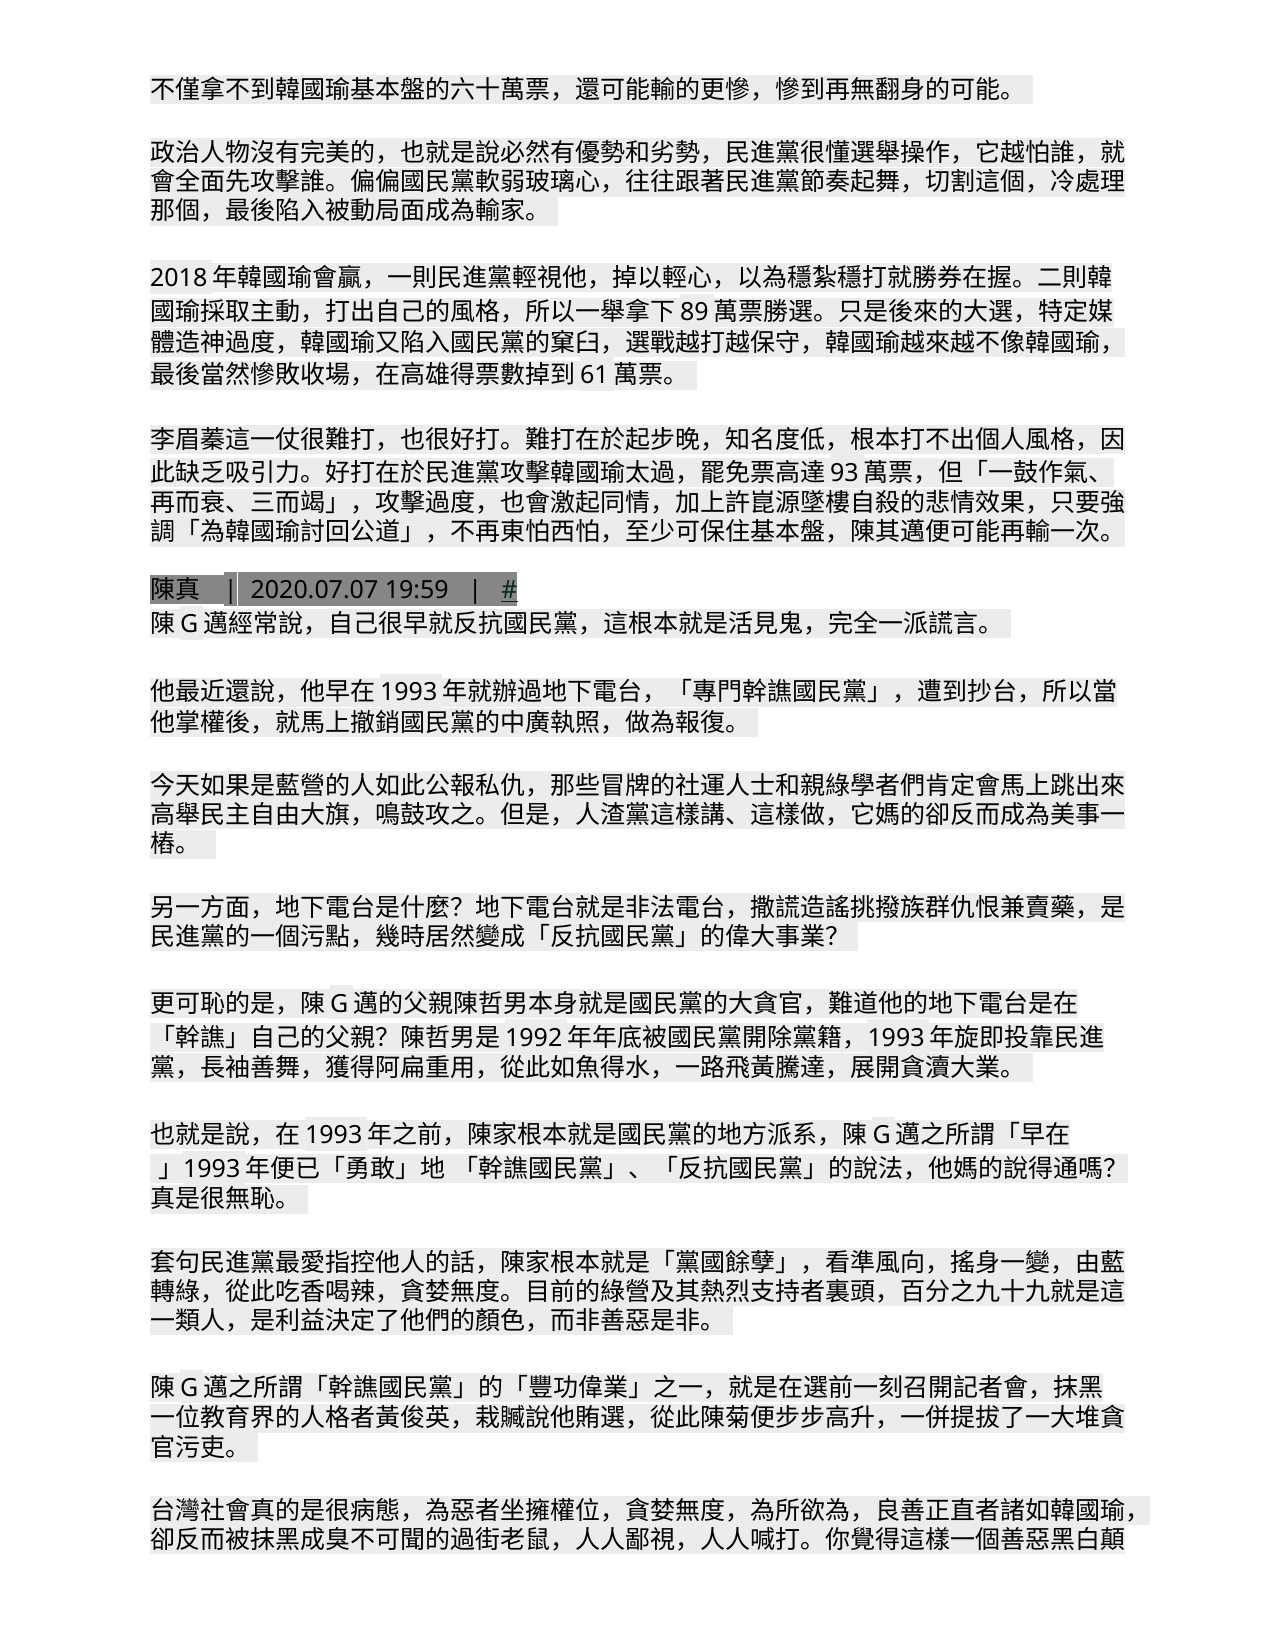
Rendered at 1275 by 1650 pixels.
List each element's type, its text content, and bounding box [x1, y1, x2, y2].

text 隨手找一些剪報及資料，讓大家溫故知新。 台灣政治之骯髒齷齪與貪婪，卻又大獲全勝，大好人變大惡棍，人渣變英雄，變暖男，變民主鬥士，我很無言。 至於國民黨，除了韓國瑜、洪秀柱等極少數人之外，其他幾乎都是在打假球；他們跟綠營其實是利益共同體。 台灣就像一塊肥肉，藍綠分而食之。過去是國民黨吃肉，民進黨喝湯，現在是民進整隻全吃，吐一點骨頭讓國民黨啃。誰真心想打破這個分贓宿命，誰就會像韓國瑜一樣，被打成過街老鼠，全民喊打。 陳真 2020. 07. 08. ==================== 邱毅『談天論地話縱橫』 2020年7月2日 蔡英文提名陳菊掌監院，明著就是要向大眾傳遞三個訊息： 一是蔡英文已是大權一把抓，趙孟可貴之，亦可賤之，老娘想用什麼人，坐什麼位子，天下人都必須俯伏聽命，五體投地，三呼萬歲。 二是監察院自此成為體制內最大的東廠，藍營執政的縣市首長和大小官員，日後該知道應效忠誰、聽命誰。藍營在2018年九合一選戰的勝果，從今爾後完全沒收，韓國瑜被罷免後，若還想露臉出頭，監察院就等著大刑伺候你。 三是別再扯蔡英文的「假博士問題」，即使有什麼積極証據，監察院也會吃掉案子，那個法官檢察官敢插手此案，監察院就會找上誰，包準讓你倒霉透頂，當然陳菊的那些大小弊案也要湮消雲散了。 總之，蔡英文這個人事命令就是宣布台灣走進「獨裁體制」，從此貪腐當道，貪官橫行，群魔亂舞。我始終納悶的是，這樣一個獨裁與貪腐並行的政權，卻還能得到廣大年輕人的支持擁戴，這個世界是不是已經瘋狂了呢？ =============== 邱毅『談天論地話縱橫』 2017年11月14日 獵雷艦弊案越滾越大，藍綠都被捲入，成為政治角力的另一個新戰場。 慶富造船的老板叫陳慶男，這家公司原承造遠洋漁船，並做些漁產加工的活，後來發現軍中和海巡署的造艦獲利大的多，便積極投入政商關係的運作。 高雄有個政商勾結的團体，叫《漢來幫》，龍頭老大是陳水扁的核心幕僚長陳哲男，陳哲男的兩個兒子，陳其堯從商，陳其邁從政，外界都稱陳哲男父子是陳水扁的《分身》，陳慶男就靠出錢出力拍馬屁討歡心，經由陳哲男搭上了陳水扁。因為有了陳水扁這層關係，陳慶男進入海軍核心，造艦標案也就《芝麻開門》了！ 高雄在地勢力方面，陳慶男前面壓寶謝長廷，後來轉抱陳菊大腿。在陳水扁當權時期，陳慶男在軍中呼風喚雨，得標不斷，財源滾滾，也大筆大筆奉献獻給主子陳水扁，連扁子的特殊愛好(按：指嫖妓)，也照料的周周全全。 在陳水扁父子的貪污洗錢案中，陳慶男是關键角色，我蒐集了完整證據交給特偵組，结果没有下文，後來知道陳慶男拉攏了簡良鑑。 簡良鑑活躍於高屏地區，初始是王金平的人，後來成了馬英九後援會的積極分子，也經營了馬英九旁邊的一些要員，靠著簡良鑑的關係，陳慶男不僅逃過了陳水扁案的司法追查，而且還延續了他在軍中吃香喝辣的政商關係。現在回想起來，我在扁執政時被追殺迫害，馬執政時也很多人莫名其妙的討厭我，應該就是擋人財路惹的禍吧！ 現在陳慶男的政治靠山自然是蔡英文和陳菊，順著這個線索挖下去，相信更多臭不可聞的黑幕會不斷曝光出來。 ============= 毒舌飆罵從不反省 陳其邁厚顏護Ａ錢老爸 《周刊王》 2014/08/20 高雄氣爆案，綠營精心政治算計後，開始分進合擊炮打中央，立委陳其邁首先開火，他毒舌罵功一流，罵走了經濟部長張家祝，但高雄市民仍在水深火熱之中！ 父親節前夕，立法院審查自由經濟示範區特別條例草案，到會備詢的張家祝卻不知以陳其邁為首的一批綠委，早已磨刀霍霍！ 陳其邁搶下麥克風厲聲痛責張家祝：「從災害發生到現在你進災區幾次？今天頭七公祭，經濟部長還有心坐在這裡，你是人嗎？」這種極盡羞辱的詞語，一連說了數次；他還說，「忙著把所有責任推給地方，除8月2日到鳳山指揮所之外，你什麼時候去過災區？」 冷血羞辱 罵走部長 陳其邁疾言厲色地說，「冷血部長還在這裡，穩如泰山、談笑自若。」張家祝一臉鐵青，步出會場。隨即向行政院江宜樺院長請辭。 照理說能以大是大非質疑別人，本身要行得正坐得端，但這樣的標準，對陳其邁父子而言，似乎早被視若無物，也難怪有人看到他張狂的行徑，忍不住要他「管好爸爸」。 父親當官 涉數弊案 陳其邁的爸爸就是前總統府副祕書長陳哲男，在扁朝執政時穿梭政商之間，充當司法黃牛，為陳水扁謀政治和金錢利益，同時不忘把錢放進自己口袋。陳弊案纏身，2005年因涉及高捷弊案，接受華磐公司招待到韓國濟州賭場遊玩，各界印象深刻，才知道貴為總統府扁朝高官，也是賭場玩咖。 此外，也因為泰勞暴動震驚國際，市長陳菊不得不在媒體專訪時透露有「高層人士」涉入，陳哲男作為幕後黑手，逐漸被揭開。為此，陳其邁也被阻斷參選高雄市長之路。 陳哲男涉入的案件罄竹難書，如介入太平洋SOGO百貨經營權爭奪戰，更二審被高院判8年。又涉嫌幫新偕中建設董事長當「司法黃牛」。 陳其邁厚顏羞辱張家祝，但在高雄前市長謝長廷奉命組閣時，前總統陳水扁曾安排他擔任為時不短的代理市長，當時他的政務當然包括高雄石化業地下管道的安全檢查，在他主政下的高雄市政府也定期向化工業者收取馬路下管線規費，現在怎麼有臉修理別人？對此，他只淡淡地說：「也很慚愧！」 陳其邁初始靠著和朱高正互吐口水，互罵「豬哥正」、「陳急掰」而告當選；高雄市民更記得陳哲男競選時曾租來大平板拖車，全家跪在平板車上求票。 陳其邁的哥哥陳其堯，早年在高雄老家的鄰居都對他經常換名貴跑車印象深刻；老家一度還成了聯誼社，經常有各路人等進出打麻將。 陳家由父到子女，在政治變色的能耐和押寶，是如何的周延。 ======================= 陳家纏弊 陳哲男子陳其堯遭質疑 TVBS2005/10/29 高捷弊案纏身，不只陳哲男，連他的大兒子陳其堯也遭到指控。其實，在南台灣政商關係亨通的陳其堯，已經不是第一次遭到質疑，之前檢調追查台鳳案時，在野黨就曾經懷疑，陳其堯涉嫌超貸掏空中信銀。 陳其堯在高雄市商界的名氣可是響叮噹，不只是因為有個有名的老爸，陳其堯曾經被立委指控，和行政院長謝長廷、前中鋼董事長林文淵以及台糖董事長余政憲都屬於「漢來幫」。 而因為自己父親涉入高捷弊案，而辭去高雄代理市長的陳其邁，幾年前當立委時，還曾經為了陳其堯被指控借土地買賣，掏空中興銀、台鳳，特別召開記者會澄清哥哥沒有向中興銀行、台鳳貸款，沒有涉及超貸案。 這次，高捷弊案中，也有在野黨市議員跳出來，直指陳其堯在勞委會核准高捷引進泰勞案中，扮演一定角色。 老爸弊案纏身，大兒子陳其堯，也一度成為影射對象。 ================== 邱毅：陳哲男、陳其堯兩次越南行引進越勞 涉及越南洗錢 記者楊昇儒/台北報導 【2005/10/30 聯合晚報】 針對高雄地檢署今天發布新聞稿，證實雙陳與劉炳偉確有一起前往泰國、韓國，而且費用是華永毅公司招待。無黨籍立委邱毅上午召開記者會，呼籲檢調立刻公布陳哲男、陳敏賢以及陳哲男的兒子陳其堯在91年兩次越南行的內容；他直指雙陳兩次去越南，就是為了台灣高鐵引進越勞，其中也涉及到越南洗錢。 邱毅還指出，陳水扁總統的「御飯團」的飯頭：總統府副秘書長馬永成也現形了，總統府辦公室主任陳文宗日前召開記者會，就不經意把馬永成透露了，指勞委會批准高捷可以引進外勞的公文，轉呈給總統府，就是馬永成看的。 邱毅指出，高雄地檢署上午發布新聞稿，終於證實雙陳與劉炳偉在91年7月6日前往泰國、91年11月1日前往韓國，而且費用是華磐子公司華永毅支付的，其實高捷專案小組早就查出來了，但檢調卻一直沒說實話。 邱毅痛批檢調單位根本就是一直在保護陳哲男，要不然陳哲男先前說他是自費出國，說他跟陳敏賢不熟，還說不認識王彩碧，檢調當時為何不說話？是不敢說，還是要保護誰？現在都是國會、媒體查到哪，檢調才跟到哪。 邱毅接著爆料指出，雙陳在91年還有兩次的越南行，陳哲男的兒子陳其堯也有去，他們去就是為了高鐵引進越勞，勞委會後來也在92年6月26日同意高鐵可引進越勞；雙陳兩次越南行有去過當地的胡志明市跟蜆港，這跟洗錢也有關係。 ==================== 邱毅『談天論地話縱橫』 2020年6月30日 高雄市長補選一戰，國民黨只有以「為韓國瑜討回公道」為訴求，才有贏的可能。 補選不同於一般選舉，投票率偏低，能有五成投票率就很不錯了，陳其邁不一定能超過其上次得到的74萬票，因此只要催出韓國瑜基本盤的60萬票，兩者的差距就已縮小在10萬票之內。 陳其邁父兄都是台灣的黑金典型人物，陳其邁憑借其父兄在政壇扶搖直上，不可能不沾染塵埃，因此若雙方差距壓縮在十萬票以內時，一個正確精準的打擊點就可能翻盤，李眉蓁就可能扭轉戰局反敗為勝。 民進黨擅長選舉，當然懂得我上述所說的個中三昧，而這也是可能打敗陳其邁的唯一戰術。所以綠營排山倒海的批評韓國瑜，就是要誘使李眉蓁切割韓國瑜。現在看起來，陳其邁的戰術還收到一定效果，國民黨迄今不敢打出「為韓國瑜討回公道」的訴求。 當國民黨已陷入被動，跟隨陳其邁的選舉節奏起舞，這場選戰中的李眉蓁淪為配角，最後不僅拿不到韓國瑜基本盤的六十萬票，還可能輸的更慘，慘到再無翻身的可能。 政治人物沒有完美的，也就是說必然有優勢和劣勢，民進黨很懂選舉操作，它越怕誰，就會全面先攻擊誰。偏偏國民黨軟弱玻璃心，往往跟著民進黨節奏起舞，切割這個，冷處理那個，最後陷入被動局面成為輸家。 2018年韓國瑜會贏，一則民進黨輕視他，掉以輕心，以為穩紮穩打就勝券在握。二則韓國瑜採取主動，打出自己的風格，所以一舉拿下89萬票勝選。只是後來的大選，特定媒體造神過度，韓國瑜又陷入國民黨的窠臼，選戰越打越保守，韓國瑜越來越不像韓國瑜，最後當然慘敗收場，在高雄得票數掉到61萬票。 李眉蓁這一仗很難打，也很好打。難打在於起步晚，知名度低，根本打不出個人風格，因此缺乏吸引力。好打在於民進黨攻擊韓國瑜太過，罷免票高達93萬票，但「一鼓作氣、再而衰、三而竭」，攻擊過度，也會激起同情，加上許崑源墜樓自殺的悲情效果，只要強調「為韓國瑜討回公道」，不再東怕西怕，至少可保住基本盤，陳其邁便可能再輸一次。 [150, 75, 1125, 547]
text 陳真 | 2020.07.07 19:59 | # [150, 572, 1125, 606]
text 陳G邁經常說，自己很早就反抗國民黨，這根本就是活見鬼，完全一派謊言。 他最近還說，他早在1993年就辦過地下電台，「專門幹譙國民黨」，遭到抄台，所以當他掌權後，就馬上撤銷國民黨的中廣執照，做為報復。 今天如果是藍營的人如此公報私仇，那些冒牌的社運人士和親綠學者們肯定會馬上跳出來高舉民主自由大旗，鳴鼓攻之。但是，人渣黨這樣講、這樣做，它媽的卻反而成為美事一樁。 另一方面，地下電台是什麼？地下電台就是非法電台，撒謊造謠挑撥族群仇恨兼賣藥，是民進黨的一個污點，幾時居然變成「反抗國民黨」的偉大事業？ 更可恥的是，陳G邁的父親陳哲男本身就是國民黨的大貪官，難道他的地下電台是在「幹譙」自己的父親？陳哲男是1992年年底被國民黨開除黨籍，1993年旋即投靠民進黨，長袖善舞，獲得阿扁重用，從此如魚得水，一路飛黃騰達，展開貪瀆大業。 也就是說，在1993年之前，陳家根本就是國民黨的地方派系，陳G邁之所謂「早在 」1993年便已「勇敢」地 「幹譙國民黨」、「反抗國民黨」的說法，他媽的說得通嗎？真是很無恥。 套句民進黨最愛指控他人的話，陳家根本就是「黨國餘孽」，看準風向，搖身一變，由藍轉綠，從此吃香喝辣，貪婪無度。目前的綠營及其熱烈支持者裏頭，百分之九十九就是這一類人，是利益決定了他們的顏色，而非善惡是非。 陳G邁之所謂「幹譙國民黨」的「豐功偉業」之一，就是在選前一刻召開記者會，抹黑一位教育界的人格者黃俊英，栽贓說他賄選，從此陳菊便步步高升，一併提拔了一大堆貪官污吏。 台灣社會真的是很病態，為惡者坐擁權位，貪婪無度，為所欲為，良善正直者諸如韓國瑜，卻反而被抹黑成臭不可聞的過街老鼠，人人鄙視，人人喊打。你覺得這樣一個善惡黑白顛倒、人渣當道、劣幣逐良幣的反淘汰社會有可能不持續衰敗嗎？ 陳真 2020. 07. 07. =================== 陳其邁登播客 分享辦地下電台經驗笑「國民黨抄我台我就抄他台」 自由時報 2020-07-06 〔即時新聞／綜合報導〕民進黨高雄市長補選參選人陳其邁昨日（5）受邀上台灣播客（Podcast）節目「台灣通勤第一品牌」，講述以前在高雄辦地下電台的經驗。 陳其邁說，以前辦電台常常會被「抄台」，而在他當上政務委員之後便將中廣的執照撤掉，並開玩笑說「以前國民黨抄我台，我就抄他台」，讓兩位主持人笑到合不攏嘴，稱這是「報復性抄台」。 陳其邁表示，那時候是民國82年，他當時就用電台節目，「專門幹譙國民黨」。 [150, 606, 1125, 1554]
